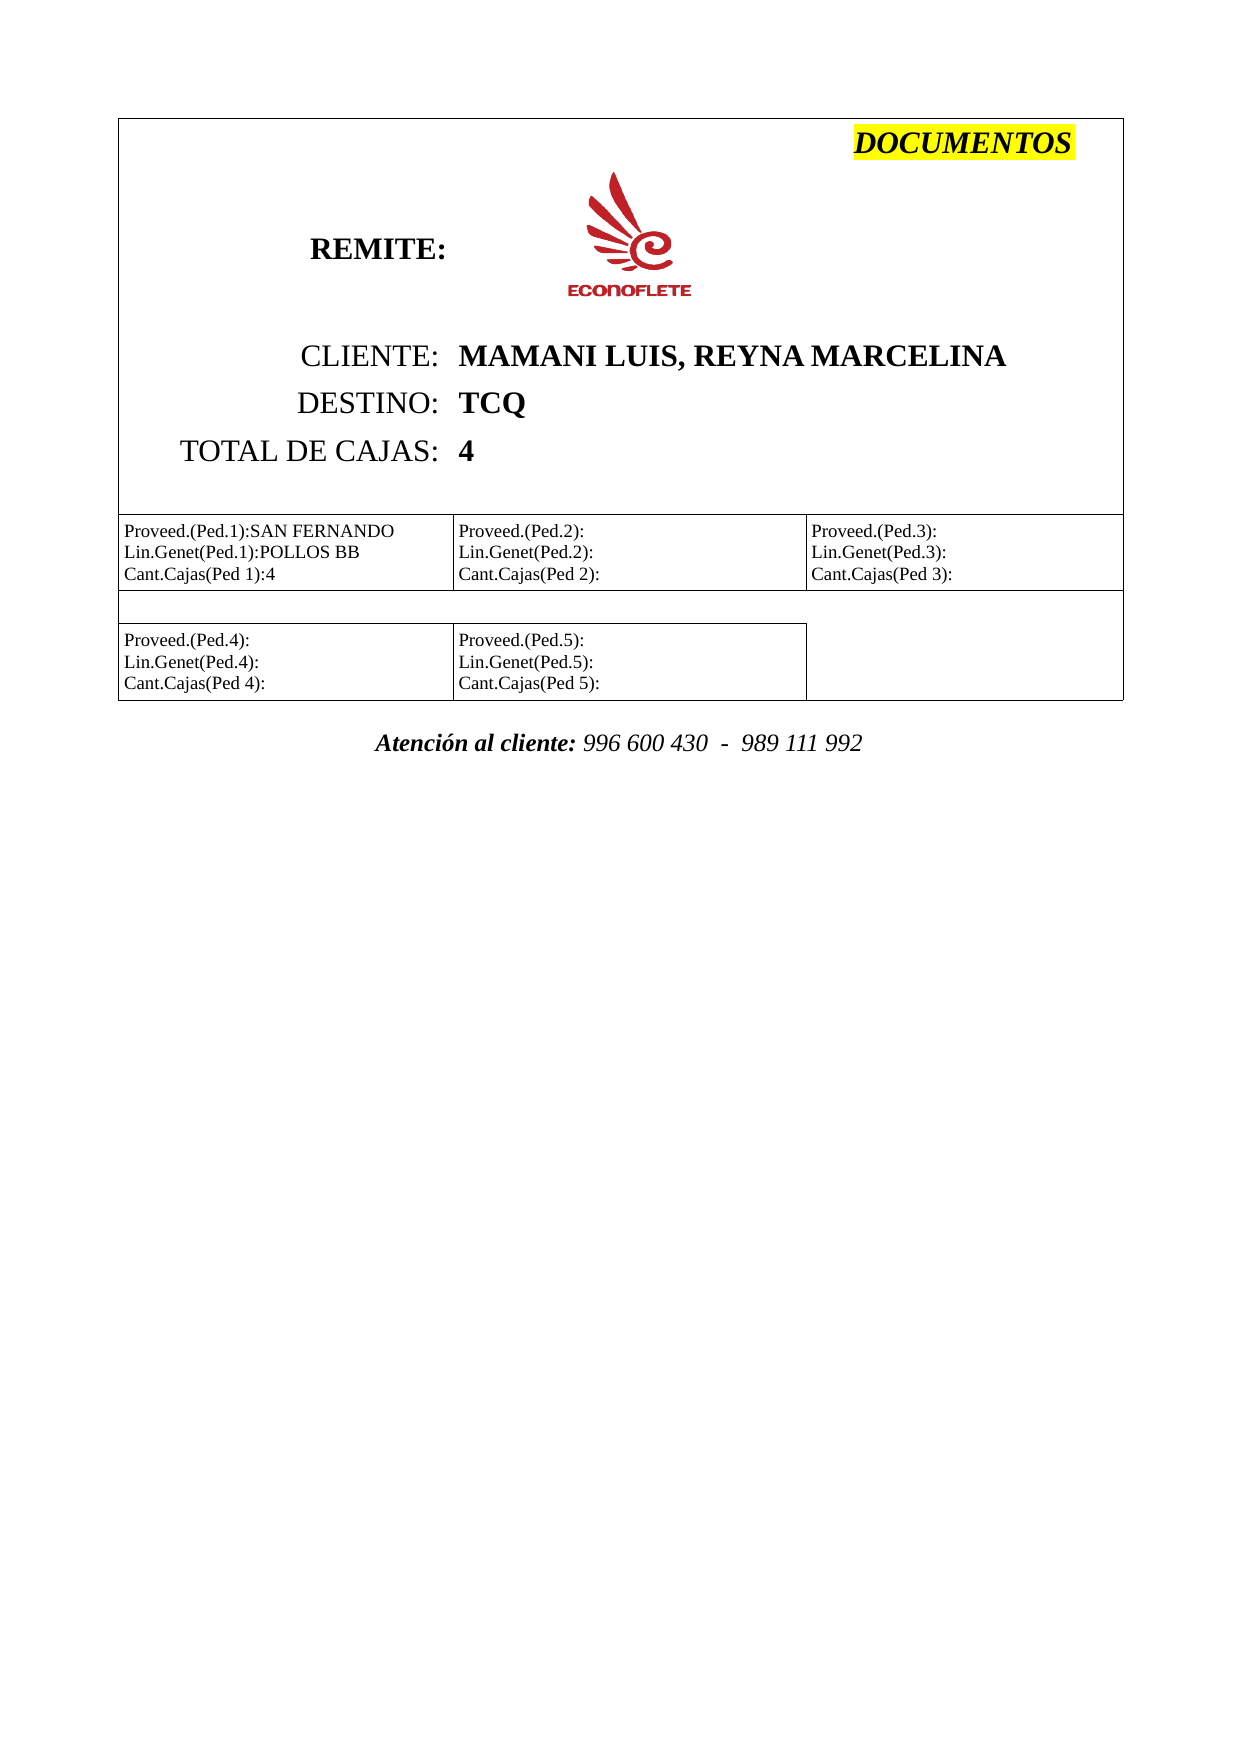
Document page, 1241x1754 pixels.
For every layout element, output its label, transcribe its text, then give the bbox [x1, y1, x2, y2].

table_cell DESTINO: [119, 379, 453, 426]
table_cell TCQ [453, 379, 806, 426]
table_cell Proveed.(Ped.2): Lin.Genet(Ped.2): Cant.Cajas(Ped 2): [454, 515, 806, 590]
table_cell REMITE: [119, 166, 453, 332]
table_cell 4 [453, 426, 1123, 474]
table_cell [453, 474, 806, 514]
table_cell [453, 166, 806, 332]
table_cell MAMANI LUIS, REYNA MARCELINA [453, 332, 1123, 379]
table_header DOCUMENTOS [806, 119, 1123, 166]
table_cell Proveed.(Ped.4): Lin.Genet(Ped.4): Cant.Cajas(Ped 4): [119, 624, 453, 699]
table_cell [119, 474, 453, 514]
table_cell [806, 474, 1123, 514]
table_cell [807, 623, 1123, 699]
table_cell TOTAL DE CAJAS: [119, 426, 453, 474]
table_cell [453, 591, 806, 623]
table_cell [119, 591, 453, 623]
picture [552, 171, 707, 297]
table_header [453, 119, 806, 166]
table_cell [806, 591, 1123, 623]
table_header [119, 119, 453, 166]
table_cell Proveed.(Ped.5): Lin.Genet(Ped.5): Cant.Cajas(Ped 5): [454, 624, 806, 699]
text Atención al cliente: 996 600 430 - 989 111 992 [118, 728, 1122, 757]
table_cell [806, 166, 1123, 332]
table_cell CLIENTE: [119, 332, 453, 379]
table_cell [806, 379, 1123, 426]
table_cell Proveed.(Ped.1):SAN FERNANDO Lin.Genet(Ped.1):POLLOS BB Cant.Cajas(Ped 1):4 [119, 515, 453, 590]
table_cell Proveed.(Ped.3): Lin.Genet(Ped.3): Cant.Cajas(Ped 3): [807, 515, 1123, 590]
